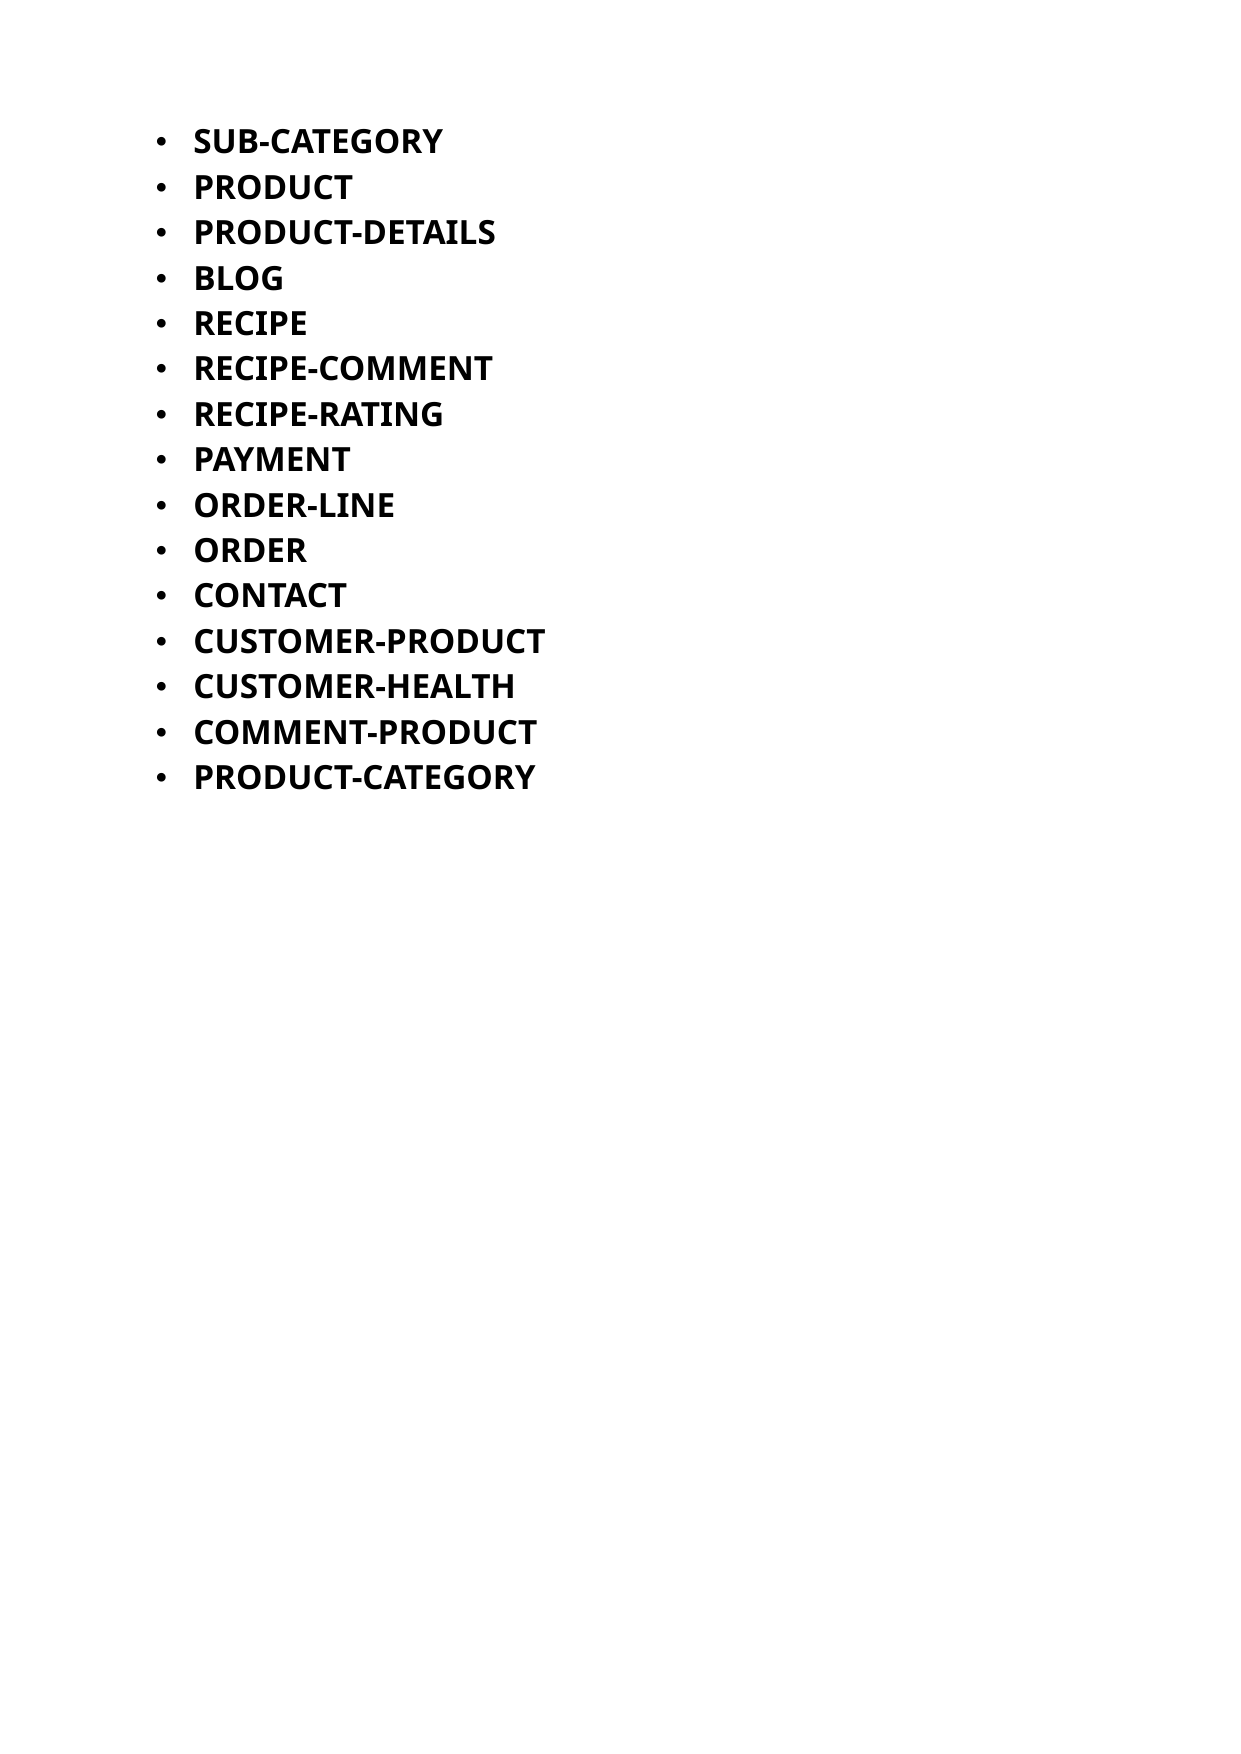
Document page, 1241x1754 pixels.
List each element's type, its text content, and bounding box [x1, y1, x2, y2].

list RECIPE-RATING [156, 391, 1122, 436]
list ORDER [156, 527, 1122, 572]
list RECIPE-COMMENT [156, 345, 1122, 391]
list CUSTOMER-HEALTH [156, 663, 1122, 708]
list RECIPE [156, 300, 1122, 345]
list PAYMENT [156, 436, 1122, 481]
list PRODUCT-CATEGORY [156, 754, 1122, 799]
list BLOG [156, 254, 1122, 300]
list PRODUCT [156, 163, 1122, 209]
list ORDER-LINE [156, 481, 1122, 527]
list PRODUCT-DETAILS [156, 209, 1122, 254]
list SUB-CATEGORY [156, 118, 1122, 163]
list COMMENT-PRODUCT [156, 708, 1122, 754]
list CONTACT [156, 572, 1122, 618]
list CUSTOMER-PRODUCT [156, 618, 1122, 663]
